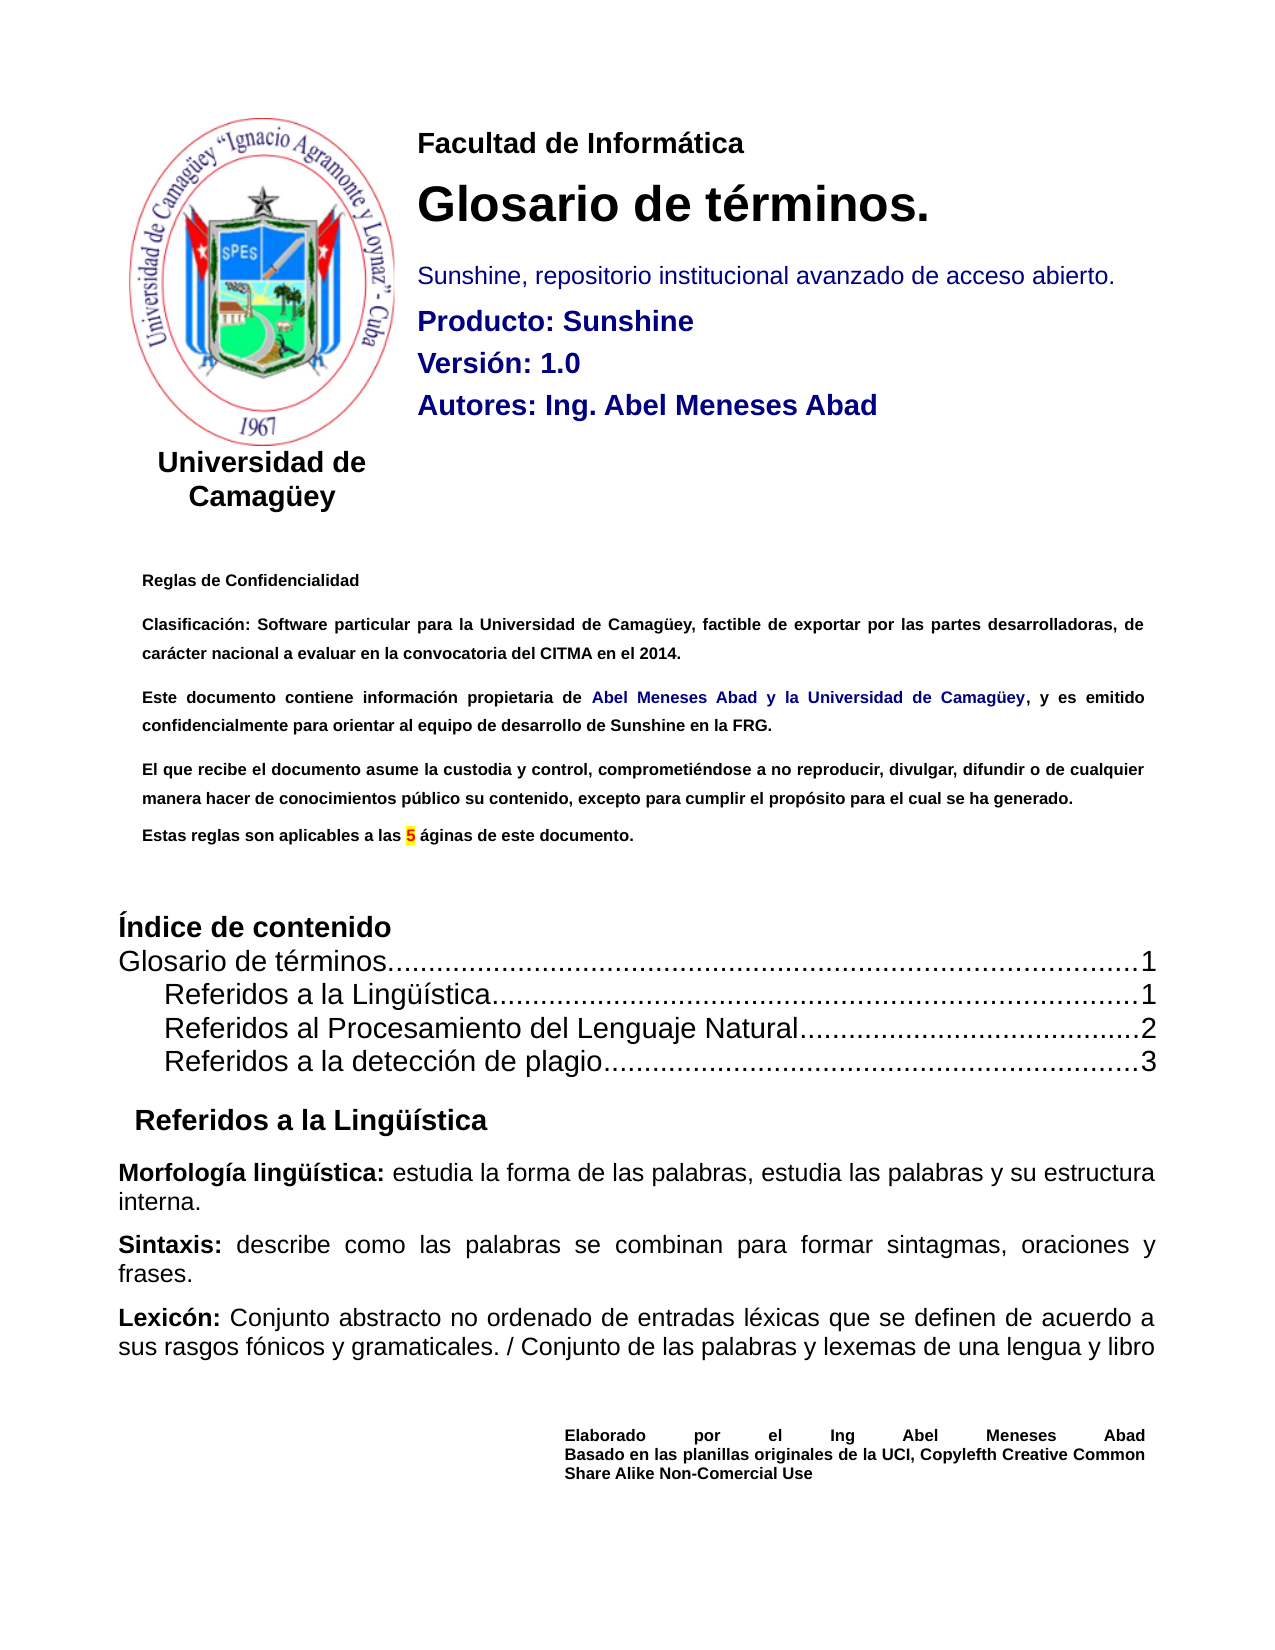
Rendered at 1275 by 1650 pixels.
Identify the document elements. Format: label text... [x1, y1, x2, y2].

subtitle Referidos a la Lingüística [118, 1103, 1157, 1136]
table_header Facultad de Informática Glosario de términos. Sunshine, repositorio institucional avanzado de acceso abierto. Producto: Sunshine Versión: 1.0 Autores: Ing. Abel Meneses Abad [406, 118, 1156, 512]
text Morfología lingüística: estudia la forma de las palabras, estudia las palabras y su estructura interna. [118, 1158, 1157, 1215]
text Lexicón: Conjunto abstracto no ordenado de entradas léxicas que se definen de acuerdo a sus rasgos fónicos y gramaticales. / Conjunto de las palabras y lexemas de una lengua y libro [118, 1303, 1157, 1360]
table_header Universidad de Camagüey [118, 118, 406, 512]
picture [129, 118, 395, 446]
text Referidos al Procesamiento del Lenguaje Natural 2 [148, 1011, 1157, 1044]
table_cell Reglas de Confidencialidad Clasificación: Software particular para la Universidad de Camagüey, factible de exportar por las partes desarrolladoras, de carácter nacional a evaluar en la convocatoria del CITMA en el 2014. Este documento contiene información propietaria de Abel Meneses Abad y la Universidad de Camagüey, y es emitido confidencialmente para orientar al equipo de desarrollo de Sunshine en la FRG. El que recibe el documento asume la custodia y control, comprometiéndose a no reproducir, divulgar, difundir o de cualquier manera hacer de conocimientos público su contenido, excepto para cumplir el propósito para el cual se ha generado. Estas reglas son aplicables a las 5 áginas de este documento. [118, 513, 1156, 845]
text Glosario de términos. 1 [118, 944, 1157, 977]
text Referidos a la detección de plagio 3 [148, 1044, 1157, 1078]
text Referidos a la Lingüística 1 [148, 977, 1157, 1011]
subtitle Índice de contenido [118, 910, 1157, 944]
text Sintaxis: describe como las palabras se combinan para formar sintagmas, oraciones y frases. [118, 1230, 1157, 1288]
